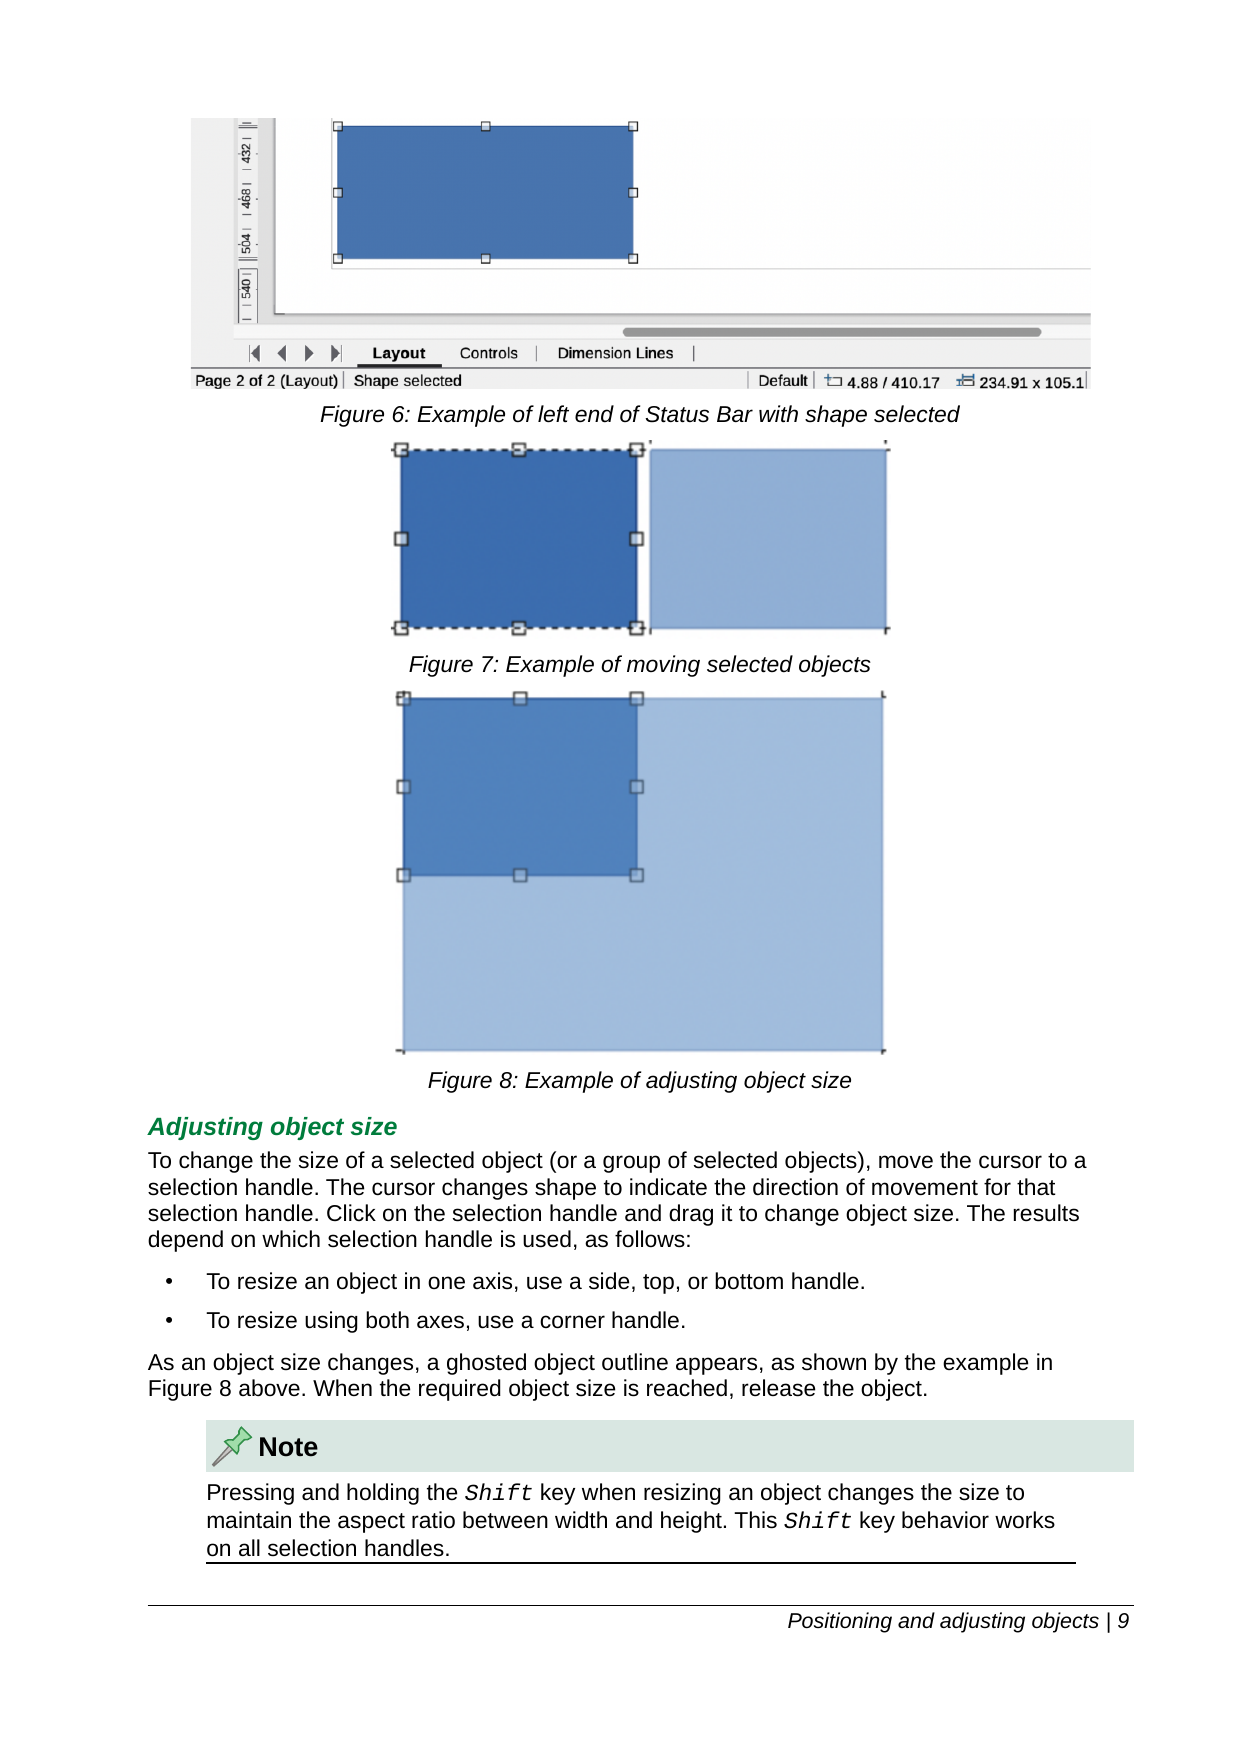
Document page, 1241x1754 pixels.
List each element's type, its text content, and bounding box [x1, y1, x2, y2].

subtitle Adjusting object size [148, 1112, 1134, 1141]
subtitle Note [206, 1420, 1134, 1472]
text To change the size of a selected object (or a group of selected objects), move the cursor to a selection handle. The cursor changes shape to indicate the direction of movement for that selection handle. Click on the selection handle and drag it to change object size. The results depend on which selection handle is used, as follows: [148, 1147, 1134, 1253]
text Figure 8: Example of adjusting object size [395, 1067, 887, 1094]
picture [190, 118, 1091, 389]
list To resize an object in one axis, use a side, top, or bottom handle. [162, 1265, 1134, 1294]
text Figure 6: Example of left end of Status Bar with shape selected [191, 401, 1091, 428]
text Pressing and holding the Shift key when resizing an object changes the size to maintain the aspect ratio between width and height. This Shift key behavior works on all selection handles. [206, 1479, 1076, 1562]
list To resize using both axes, use a corner handle. [162, 1304, 1134, 1336]
text As an object size changes, a ghosted object outline appears, as shown by the example in Figure 8 above. When the required object size is reached, release the object. [148, 1349, 1134, 1402]
picture [390, 440, 891, 639]
text Figure 7: Example of moving selected objects [391, 651, 891, 678]
picture [394, 690, 887, 1055]
